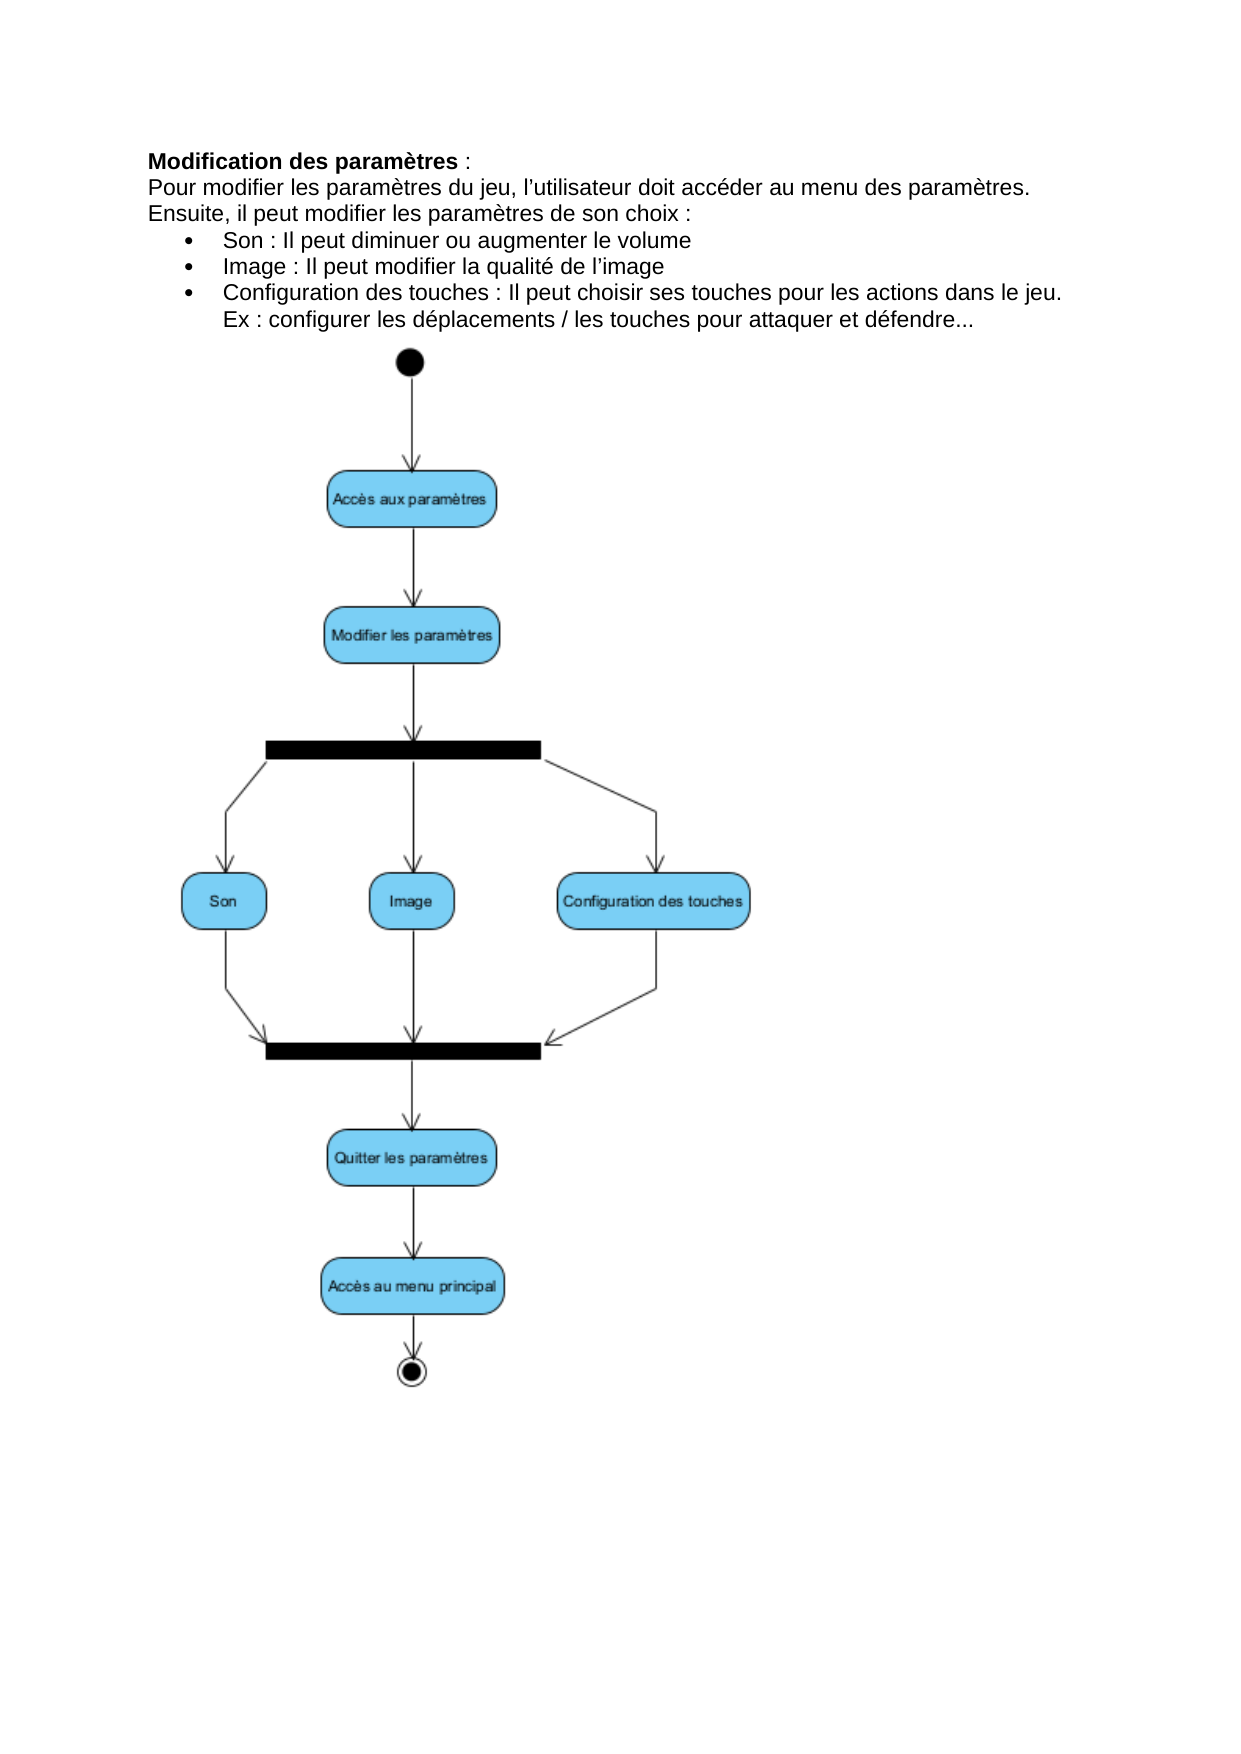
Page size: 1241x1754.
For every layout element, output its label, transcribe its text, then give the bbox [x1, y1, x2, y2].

list Configuration des touches : Il peut choisir ses touches pour les actions dans le jeu. Ex : configurer les déplacements / les touches pour attaquer et défendre... [185, 279, 1093, 332]
text Pour modifier les paramètres du jeu, l’utilisateur doit accéder au menu des paramètres. [148, 174, 1093, 200]
list Image : Il peut modifier la qualité de l’image [185, 253, 1093, 279]
text Ensuite, il peut modifier les paramètres de son choix : [148, 200, 1093, 227]
text Modification des paramètres : [148, 148, 1093, 174]
list Son : Il peut diminuer ou augmenter le volume [185, 227, 1093, 253]
